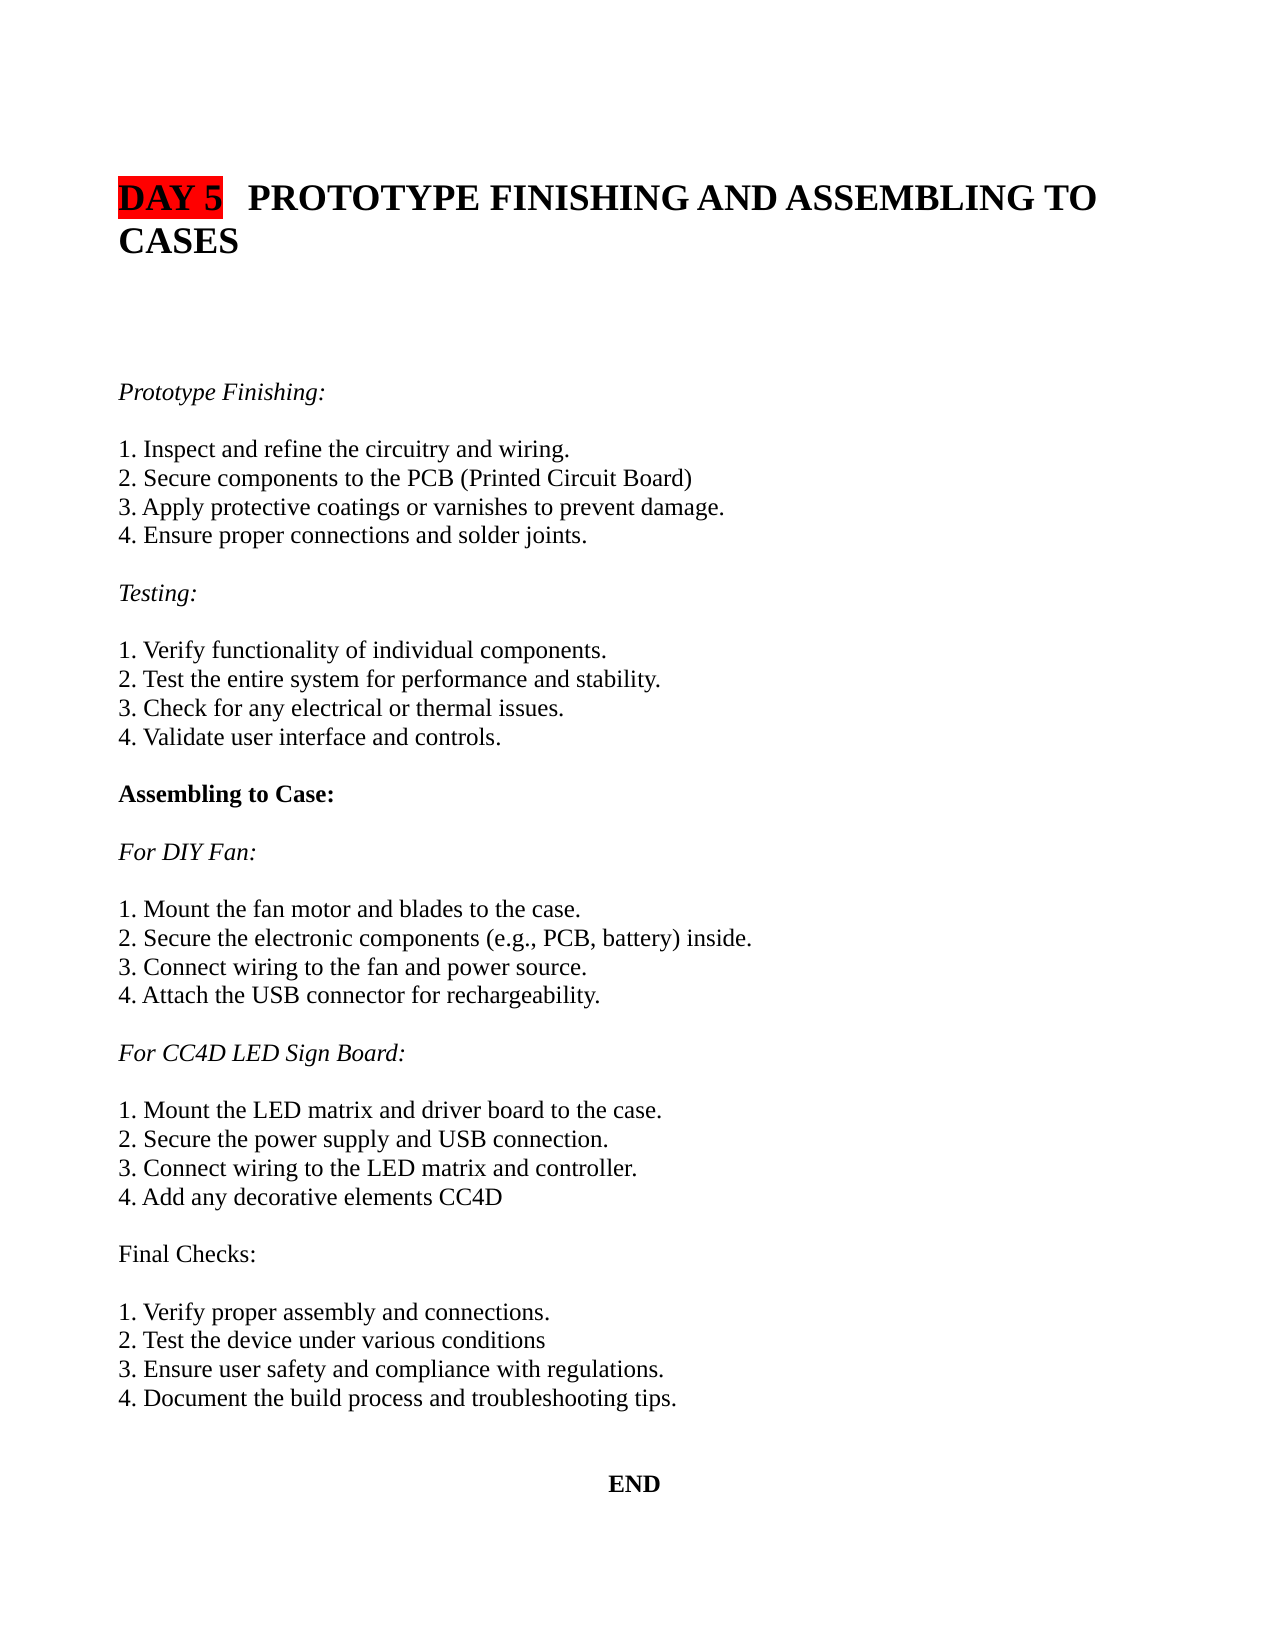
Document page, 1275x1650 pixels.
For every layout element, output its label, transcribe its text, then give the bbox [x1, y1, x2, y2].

text Prototype Finishing: 1. Inspect and refine the circuitry and wiring. 2. Secure components to the PCB (Printed Circuit Board) 3. Apply protective coatings or varnishes to prevent damage. 4. Ensure proper connections and solder joints. Testing: 1. Verify functionality of individual components. 2. Test the entire system for performance and stability. 3. Check for any electrical or thermal issues. 4. Validate user interface and controls. Assembling to Case: For DIY Fan: 1. Mount the fan motor and blades to the case. 2. Secure the electronic components (e.g., PCB, battery) inside. 3. Connect wiring to the fan and power source. 4. Attach the USB connector for rechargeability. For CC4D LED Sign Board: 1. Mount the LED matrix and driver board to the case. 2. Secure the power supply and USB connection. 3. Connect wiring to the LED matrix and controller. 4. Add any decorative elements CC4D Final Checks: 1. Verify proper assembly and connections. 2. Test the device under various conditions 3. Ensure user safety and compliance with regulations. 4. Document the build process and troubleshooting tips. [118, 319, 1157, 1469]
text DAY 5 PROTOTYPE FINISHING AND ASSEMBLING TO CASES [118, 176, 1157, 262]
text END [118, 1469, 1157, 1498]
